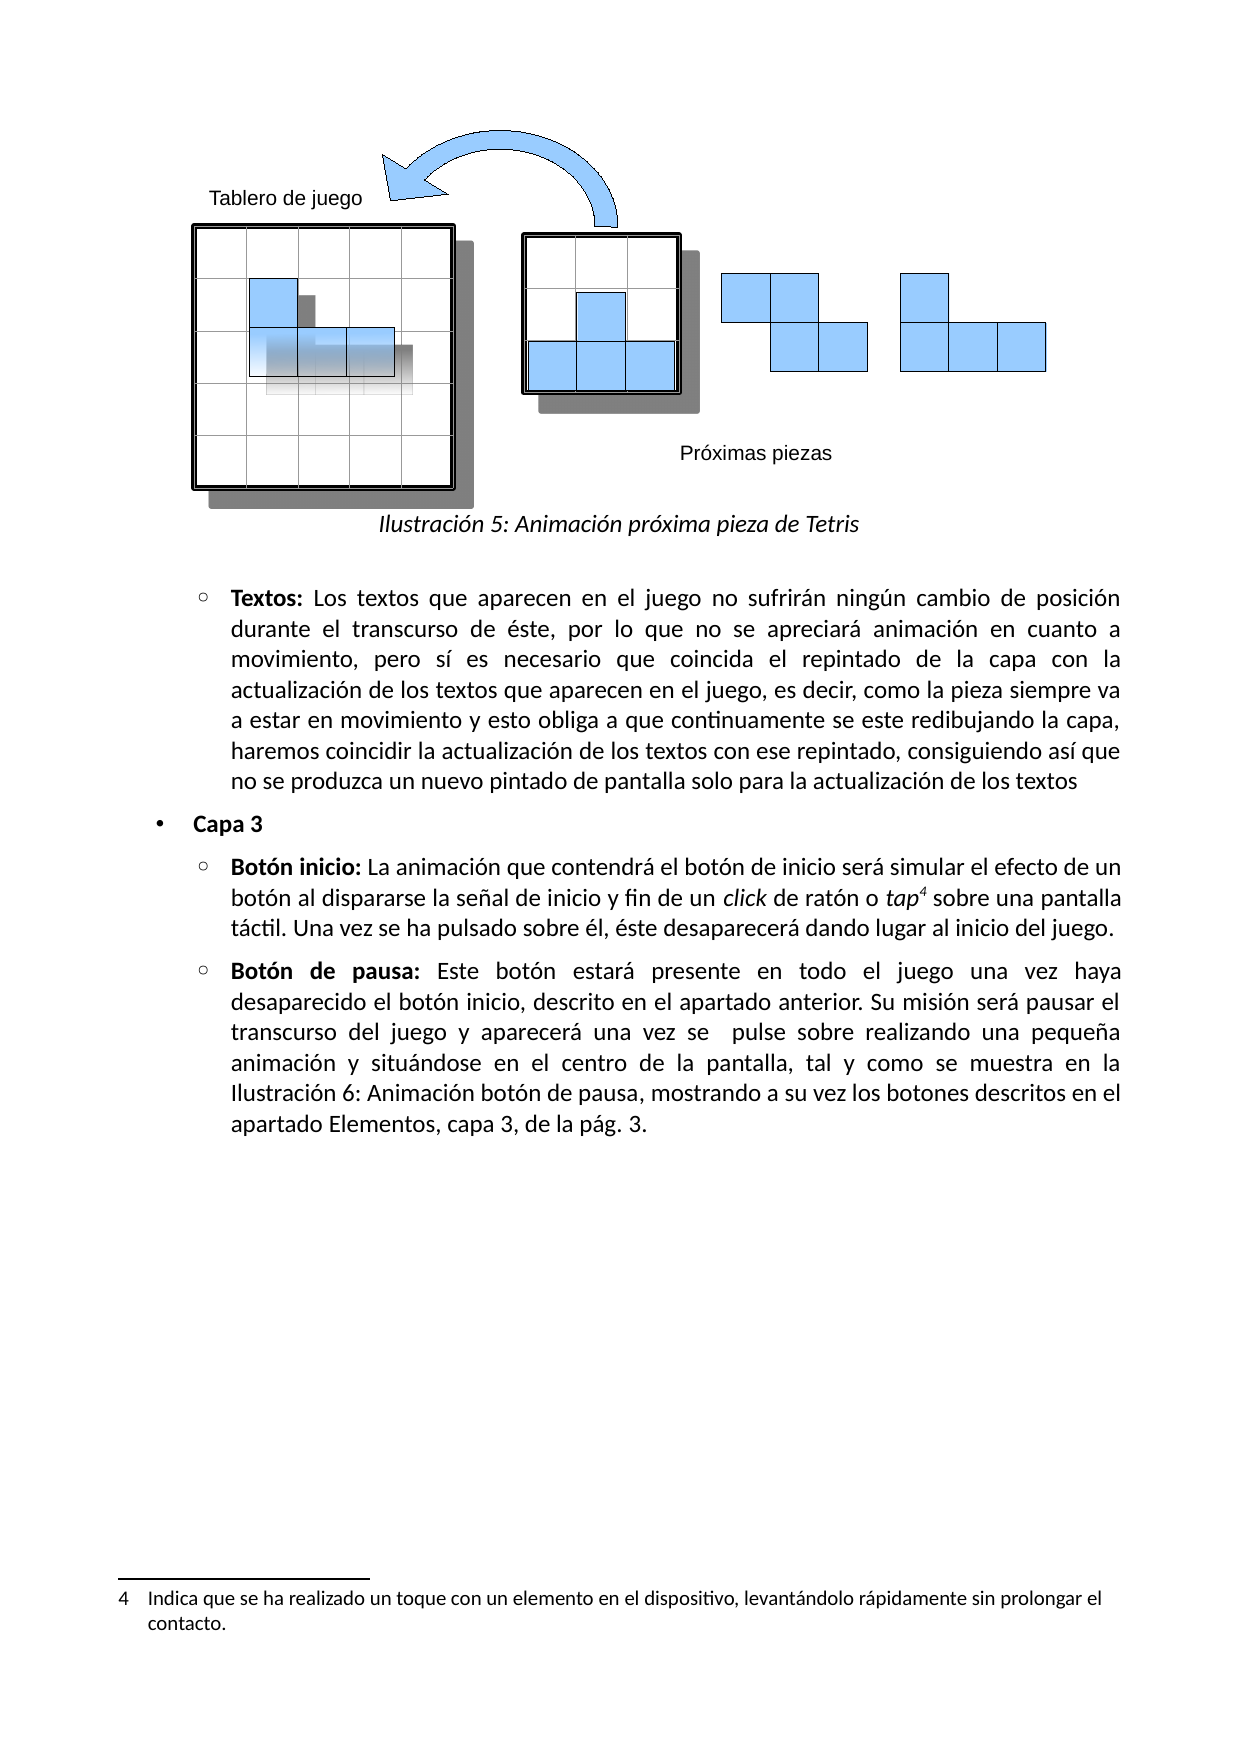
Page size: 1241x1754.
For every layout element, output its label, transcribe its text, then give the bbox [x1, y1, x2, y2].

list Indica que se ha realizado un toque con un elemento en el dispositivo, levantándolo rápidamente sin prolongar el contacto. [118, 1585, 1122, 1636]
list Botón inicio: La animación que contendrá el botón de inicio será simular el efecto de un botón al dispararse la señal de inicio y fin de un click de ratón o tap sobre una pantalla táctil. Una vez se ha pulsado sobre él, éste desaparecerá dando lugar al inicio del juego. [193, 851, 1122, 943]
list Textos: Los textos que aparecen en el juego no sufrirán ningún cambio de posición durante el transcurso de éste, por lo que no se apreciará animación en cuanto a movimiento, pero sí es necesario que coincida el repintado de la capa con la actualización de los textos que aparecen en el juego, es decir, como la pieza siempre va a estar en movimiento y esto obliga a que continuamente se este redibujando la capa, haremos coincidir la actualización de los textos con ese repintado, consiguiendo así que no se produzca un nuevo pintado de pantalla solo para la actualización de los textos [193, 582, 1122, 796]
text Ilustración 5: Animación próxima pieza de Tetris [193, 143, 1048, 539]
list Capa 3 [156, 808, 1122, 839]
list Botón de pausa: Este botón estará presente en todo el juego una vez haya desaparecido el botón inicio, descrito en el apartado anterior. Su misión será pausar el transcurso del juego y aparecerá una vez se pulse sobre realizando una pequeña animación y situándose en el centro de la pantalla, tal y como se muestra en la Ilustración 6: Animación botón de pausa, mostrando a su vez los botones descritos en el apartado Elementos, capa 3, de la pág. 3. [193, 955, 1122, 1138]
